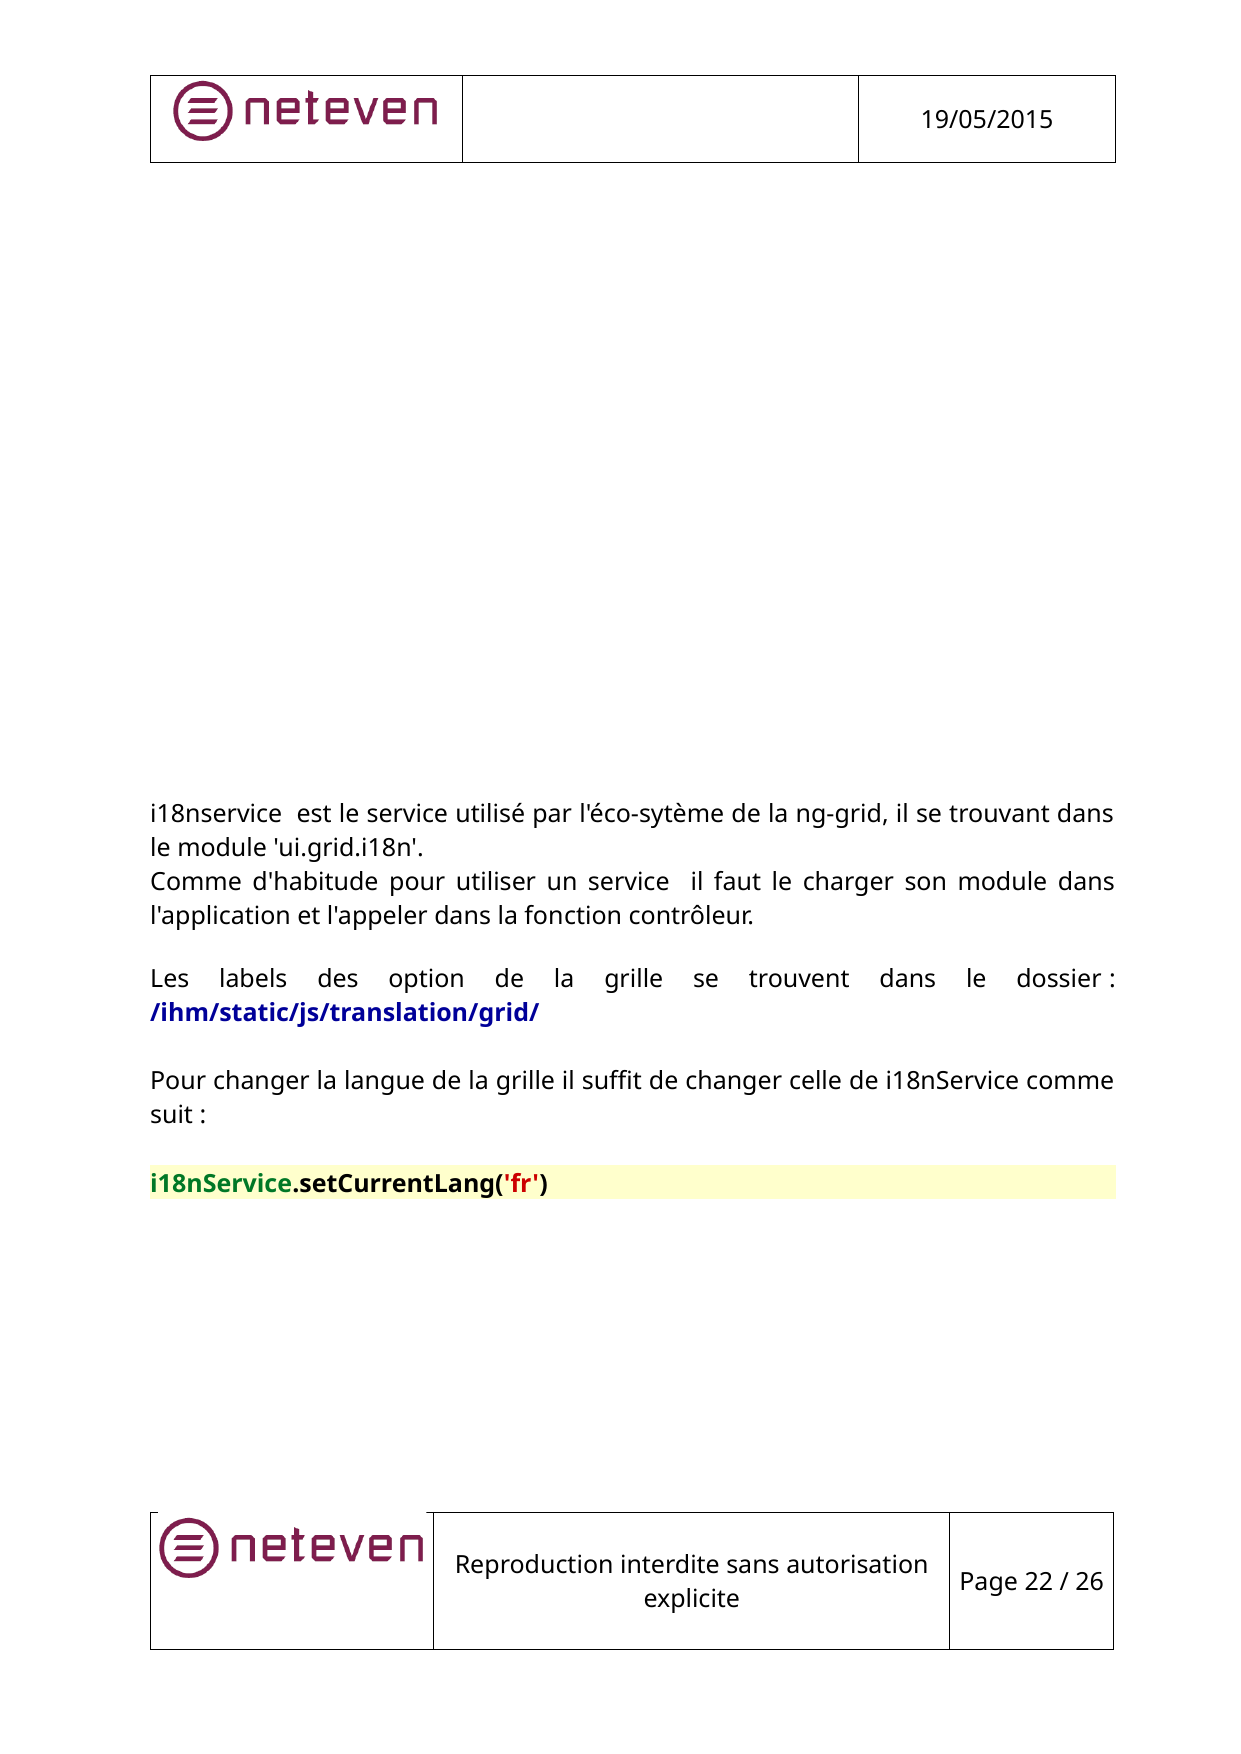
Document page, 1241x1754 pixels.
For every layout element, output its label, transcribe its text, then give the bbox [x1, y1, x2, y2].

picture [158, 1512, 427, 1585]
picture [172, 76, 441, 148]
text Pour changer la langue de la grille il suffit de changer celle de i18nService comme suit : [150, 1063, 1116, 1131]
text i18nService.setCurrentLang('fr') [150, 1165, 1116, 1199]
text Les labels des option de la grille se trouvent dans le dossier : /ihm/static/js/translation/grid/ [150, 961, 1116, 1029]
text Comme d'habitude pour utiliser un service il faut le charger son module dans l'application et l'appeler dans la fonction contrôleur. [150, 864, 1116, 932]
text i18nservice est le service utilisé par l'éco-sytème de la ng-grid, il se trouvant dans le module 'ui.grid.i18n'. [150, 796, 1116, 864]
